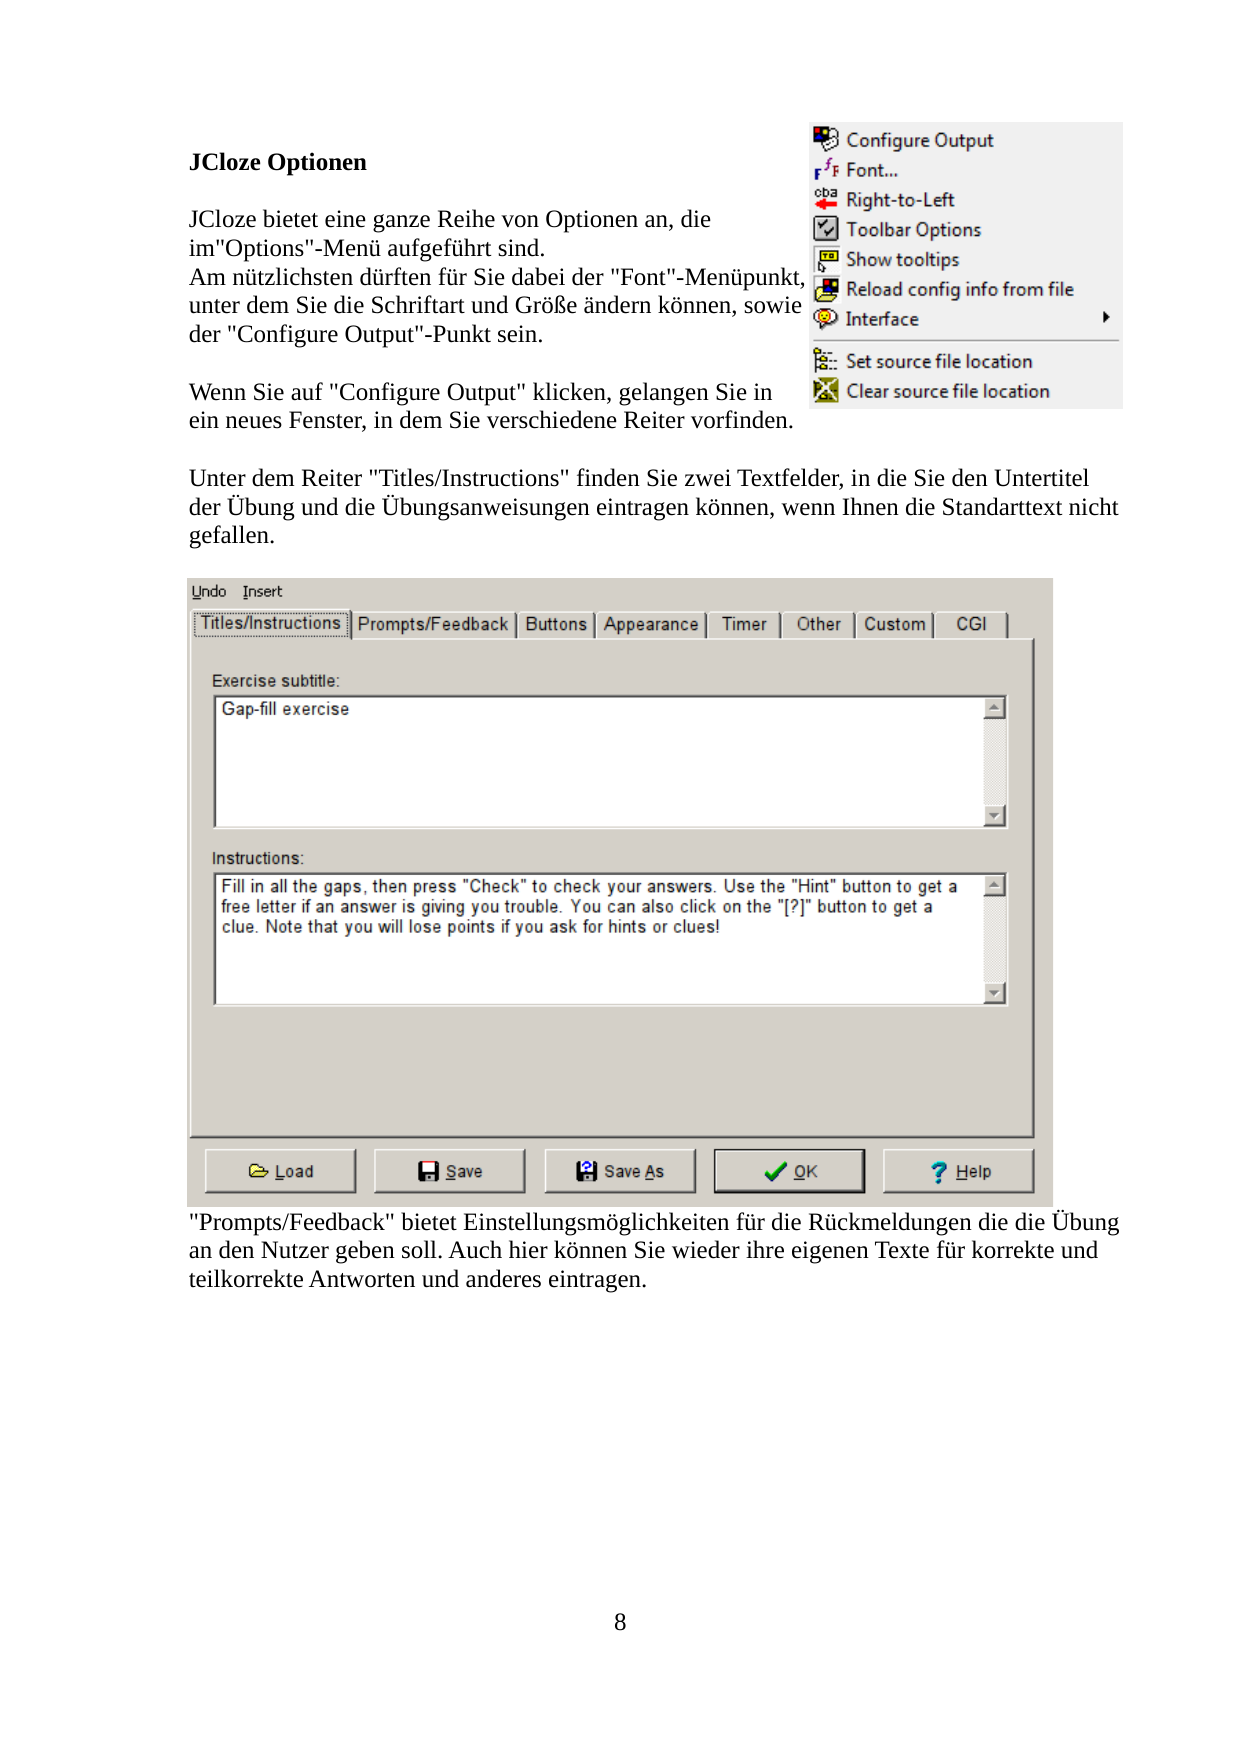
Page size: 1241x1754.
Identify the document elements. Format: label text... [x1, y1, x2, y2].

text JCloze bietet eine ganze Reihe von Optionen an, die im"Options"-Menü aufgeführt sind. [188, 204, 809, 262]
picture [809, 122, 1123, 409]
picture [187, 578, 1054, 1207]
text Wenn Sie auf "Configure Output" klicken, gelangen Sie in ein neues Fenster, in dem Sie verschiedene Reiter vorfinden. [188, 377, 1122, 434]
text "Prompts/Feedback" bietet Einstellungsmöglichkeiten für die Rückmeldungen die die Übung an den Nutzer geben soll. Auch hier können Sie wieder ihre eigenen Texte für korrekte und teilkorrekte Antworten und anderes eintragen. [188, 1125, 1122, 1293]
text Unter dem Reiter "Titles/Instructions" finden Sie zwei Textfelder, in die Sie den Untertitel der Übung und die Übungsanweisungen eintragen können, wenn Ihnen die Standarttext nicht gefallen. [188, 463, 1122, 549]
text JCloze Optionen [188, 147, 809, 176]
text Am nützlichsten dürften für Sie dabei der "Font"-Menüpunkt, unter dem Sie die Schriftart und Größe ändern können, sowie der "Configure Output"-Punkt sein. [188, 262, 809, 348]
